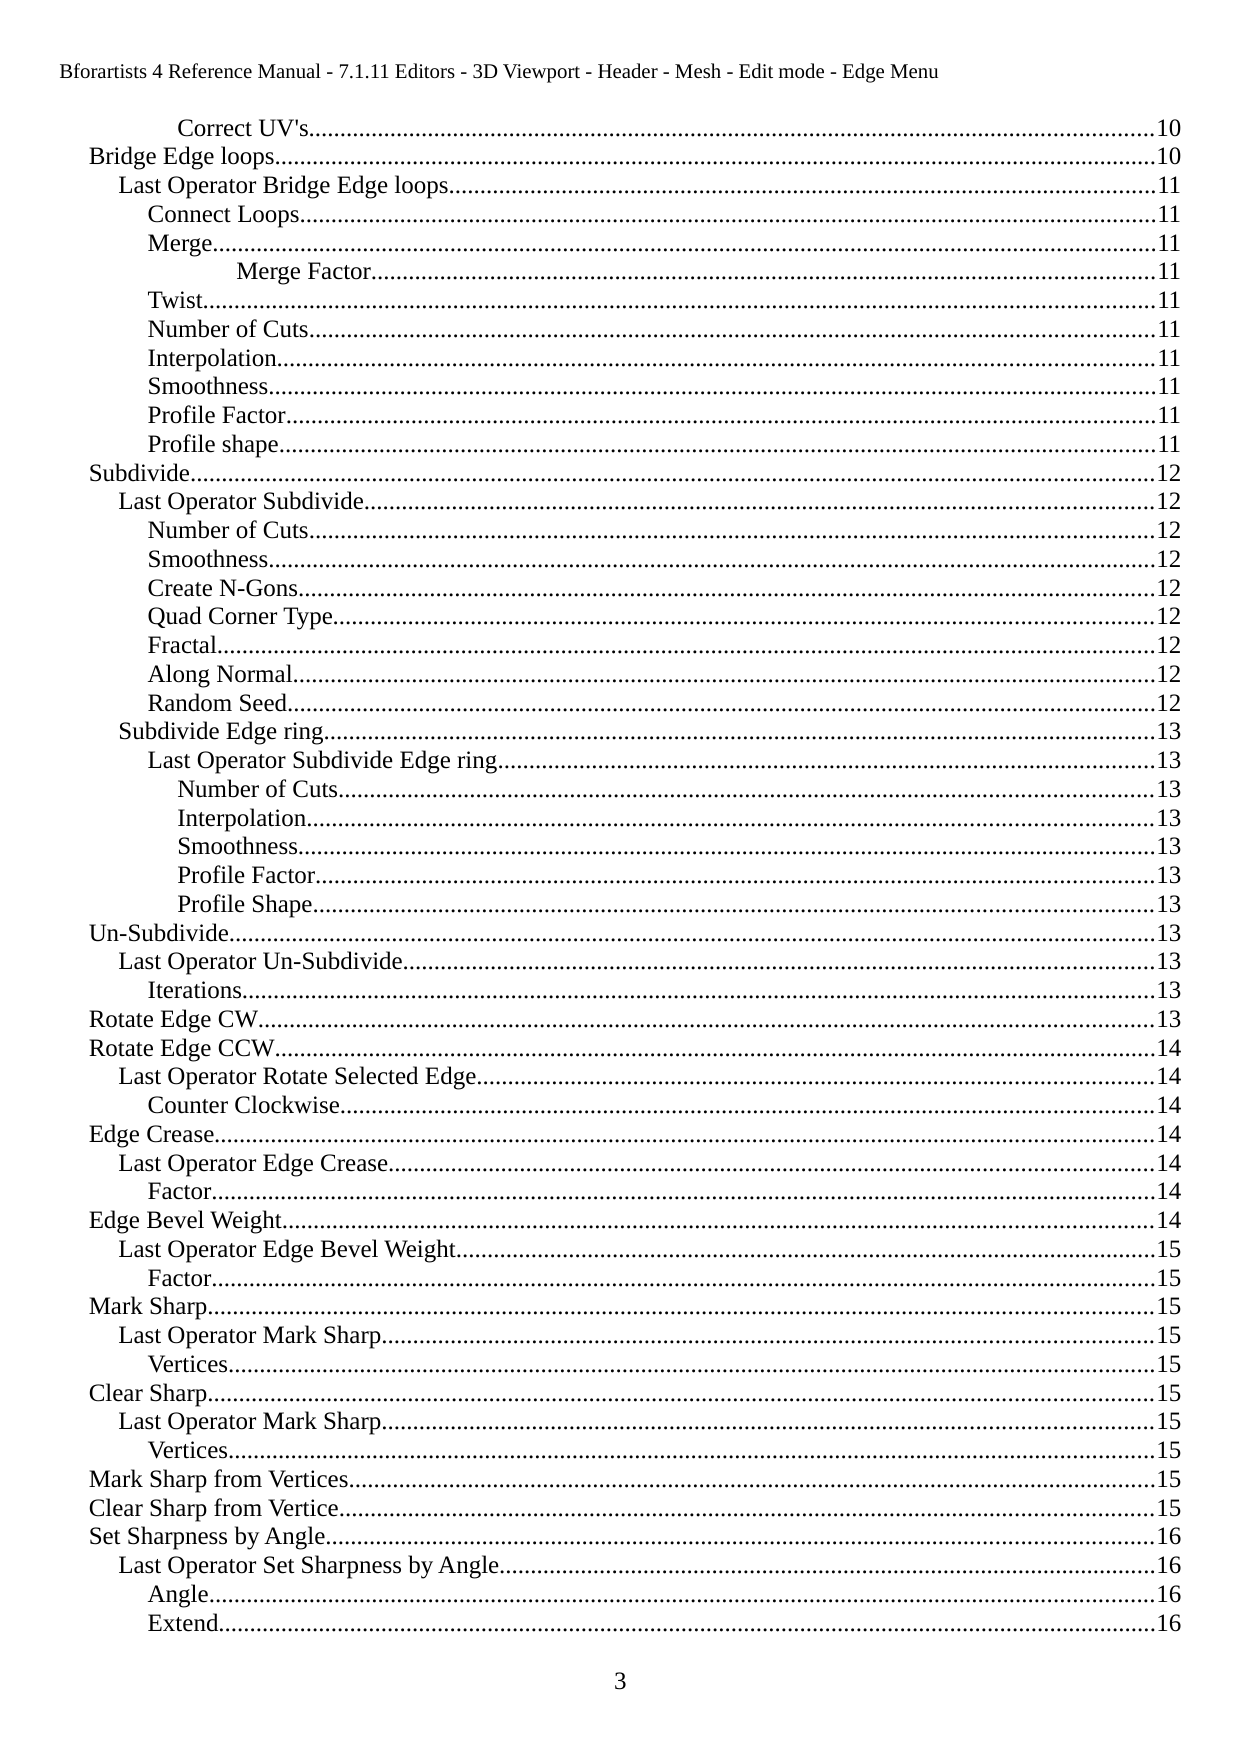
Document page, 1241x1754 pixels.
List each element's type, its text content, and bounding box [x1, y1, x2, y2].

text Number of Cuts 13 [177, 774, 1181, 803]
text Factor 14 [147, 1176, 1181, 1205]
text Twist 11 [147, 285, 1181, 314]
text Fractal 12 [147, 630, 1181, 659]
text Clear Sharp from Vertice 15 [88, 1493, 1181, 1521]
text Un-Subdivide 13 [88, 918, 1181, 946]
text Set Sharpness by Angle 16 [88, 1521, 1181, 1550]
text Profile Shape 13 [177, 889, 1181, 918]
text Number of Cuts 12 [147, 515, 1181, 544]
text Last Operator Subdivide Edge ring 13 [147, 745, 1181, 774]
text Last Operator Mark Sharp 15 [118, 1320, 1181, 1349]
text Profile shape 11 [147, 429, 1181, 458]
text Smoothness 11 [147, 371, 1181, 400]
text Last Operator Subdivide 12 [118, 486, 1181, 515]
text Last Operator Set Sharpness by Angle 16 [118, 1550, 1181, 1579]
text Edge Crease 14 [88, 1119, 1181, 1148]
text Profile Factor 13 [177, 860, 1181, 889]
text Extend 16 [147, 1608, 1181, 1636]
text Rotate Edge CCW 14 [88, 1033, 1181, 1061]
text Factor 15 [147, 1263, 1181, 1291]
text Number of Cuts 11 [147, 314, 1181, 343]
text Rotate Edge CW 13 [88, 1004, 1181, 1033]
text Interpolation 13 [177, 803, 1181, 831]
text Subdivide Edge ring 13 [118, 716, 1181, 745]
text Bridge Edge loops 10 [88, 141, 1181, 170]
text Merge 11 [147, 228, 1181, 256]
text Iterations 13 [147, 975, 1181, 1004]
text Last Operator Rotate Selected Edge 14 [118, 1061, 1181, 1090]
text Last Operator Edge Bevel Weight 15 [118, 1234, 1181, 1263]
text Last Operator Un-Subdivide 13 [118, 946, 1181, 975]
text Correct UV's 10 [177, 113, 1181, 141]
text Edge Bevel Weight 14 [88, 1205, 1181, 1234]
text Create N-Gons 12 [147, 573, 1181, 601]
text Counter Clockwise 14 [147, 1090, 1181, 1119]
text Last Operator Edge Crease 14 [118, 1148, 1181, 1176]
text Random Seed 12 [147, 688, 1181, 716]
text Angle 16 [147, 1579, 1181, 1608]
text Mark Sharp 15 [88, 1291, 1181, 1320]
text Along Normal 12 [147, 659, 1181, 688]
text Vertices 15 [147, 1435, 1181, 1464]
text Quad Corner Type 12 [147, 601, 1181, 630]
text Profile Factor 11 [147, 400, 1181, 429]
text Vertices 15 [147, 1349, 1181, 1378]
text Last Operator Mark Sharp 15 [118, 1406, 1181, 1435]
text Mark Sharp from Vertices 15 [88, 1464, 1181, 1493]
text Interpolation 11 [147, 343, 1181, 371]
text Clear Sharp 15 [88, 1378, 1181, 1406]
text Last Operator Bridge Edge loops 11 [118, 170, 1181, 199]
text Subdivide 12 [88, 458, 1181, 486]
text Smoothness 13 [177, 831, 1181, 860]
text Smoothness 12 [147, 544, 1181, 573]
text Connect Loops 11 [147, 199, 1181, 228]
text Merge Factor 11 [236, 256, 1181, 285]
